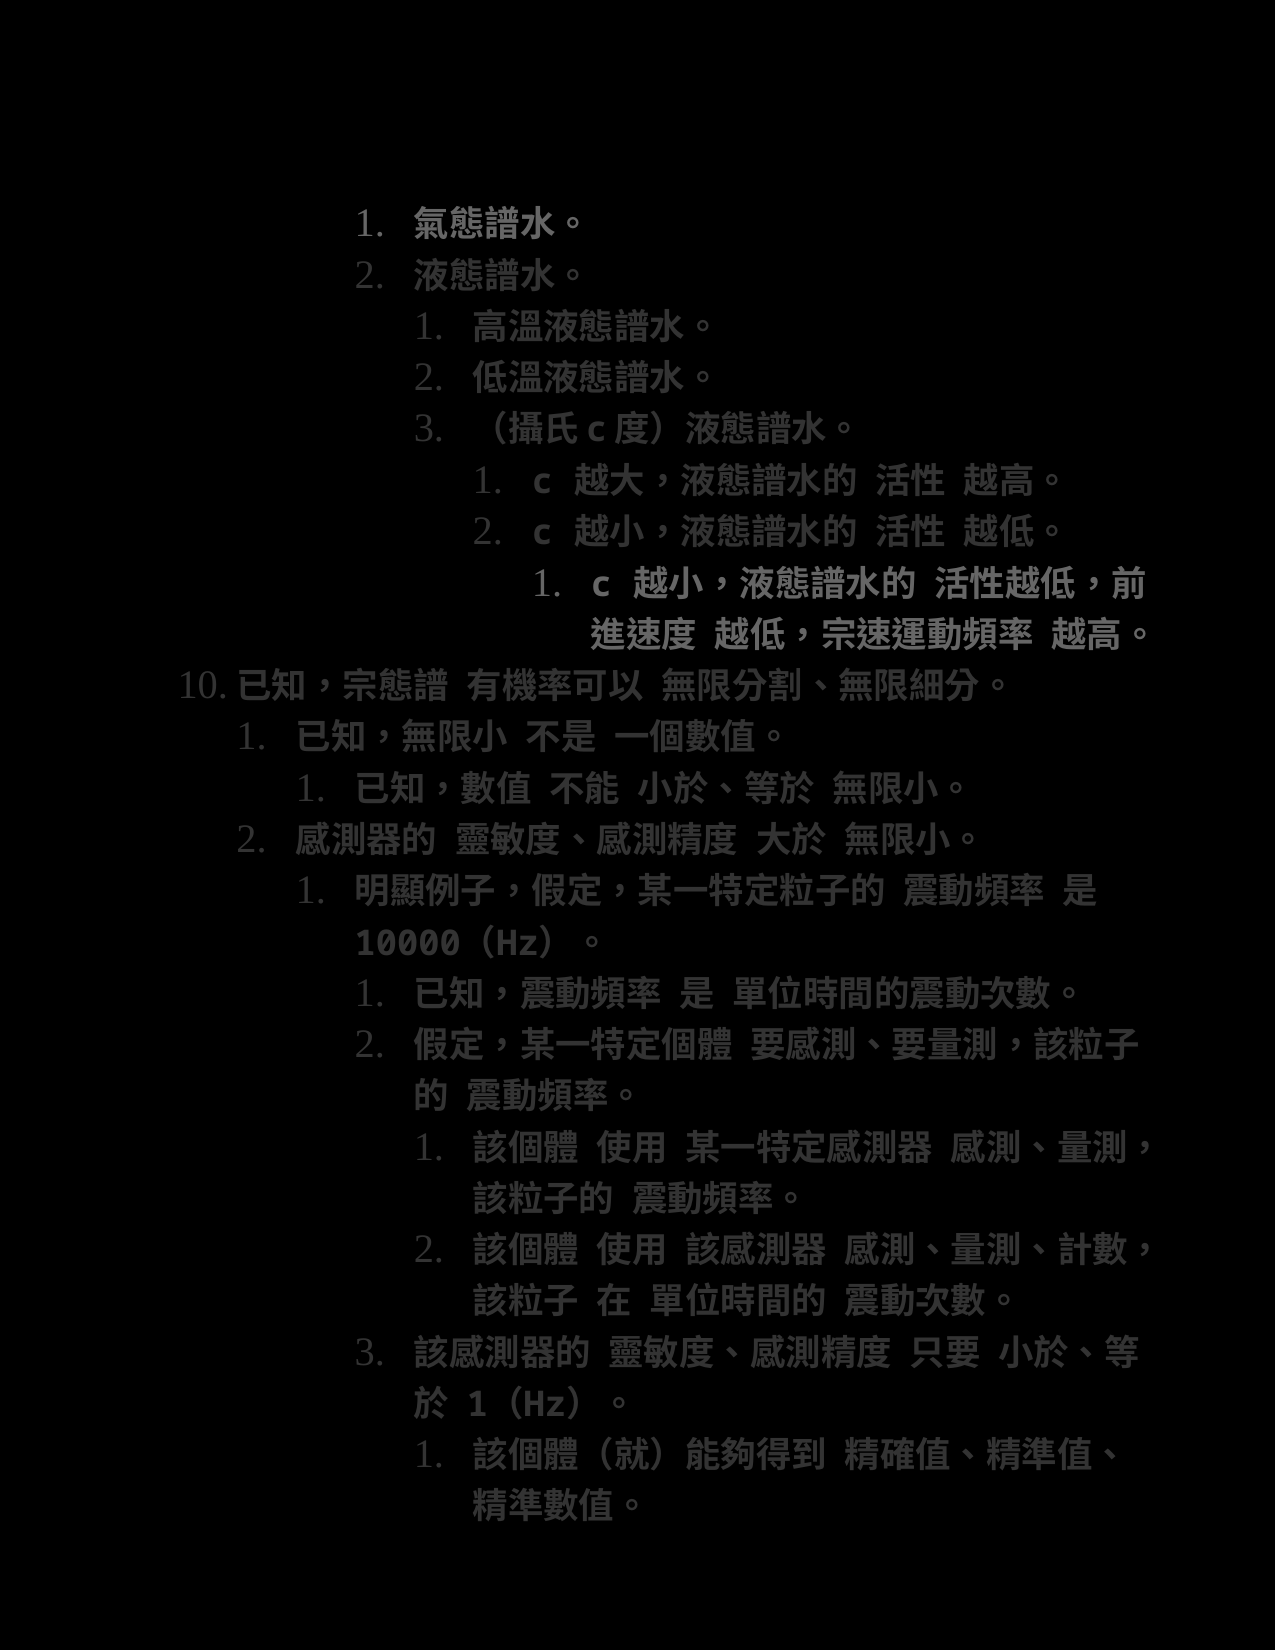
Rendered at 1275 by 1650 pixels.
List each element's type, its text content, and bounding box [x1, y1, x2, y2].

list 該感測器的 靈敏度、感測精度 只要 小於、等於 1（Hz）。 [354, 1324, 1157, 1427]
list 該個體（就）能夠得到 精確值、精準值、精準數值。 [413, 1427, 1157, 1529]
list 已知，宗態譜 有機率可以 無限分割、無限細分。 [177, 657, 1157, 709]
list （攝氏c度）液態譜水。 [413, 401, 1157, 452]
list 該個體 使用 某一特定感測器 感測、量測，該粒子的 震動頻率。 [413, 1119, 1157, 1221]
list 明顯例子，假定，某一特定粒子的 震動頻率 是 10000（Hz）。 [295, 862, 1157, 965]
list c 越小，液態譜水的 活性 越低。 [472, 503, 1157, 555]
list 已知，數值 不能 小於、等於 無限小。 [295, 760, 1157, 811]
list 低溫液態譜水。 [413, 349, 1157, 401]
list 假定，某一特定個體 要感測、要量測，該粒子的 震動頻率。 [354, 1016, 1157, 1119]
list c 越小，液態譜水的 活性越低，前進速度 越低，宗速運動頻率 越高。 [532, 555, 1157, 657]
list 已知，無限小 不是 一個數值。 [236, 709, 1157, 760]
list 高溫液態譜水。 [413, 298, 1157, 349]
list 已知，震動頻率 是 單位時間的震動次數。 [354, 965, 1157, 1016]
list c 越大，液態譜水的 活性 越高。 [472, 452, 1157, 503]
list 感測器的 靈敏度、感測精度 大於 無限小。 [236, 811, 1157, 862]
list 該個體 使用 該感測器 感測、量測、計數，該粒子 在 單位時間的 震動次數。 [413, 1221, 1157, 1324]
list 液態譜水。 [354, 247, 1157, 298]
list 氣態譜水。 [354, 196, 1157, 247]
